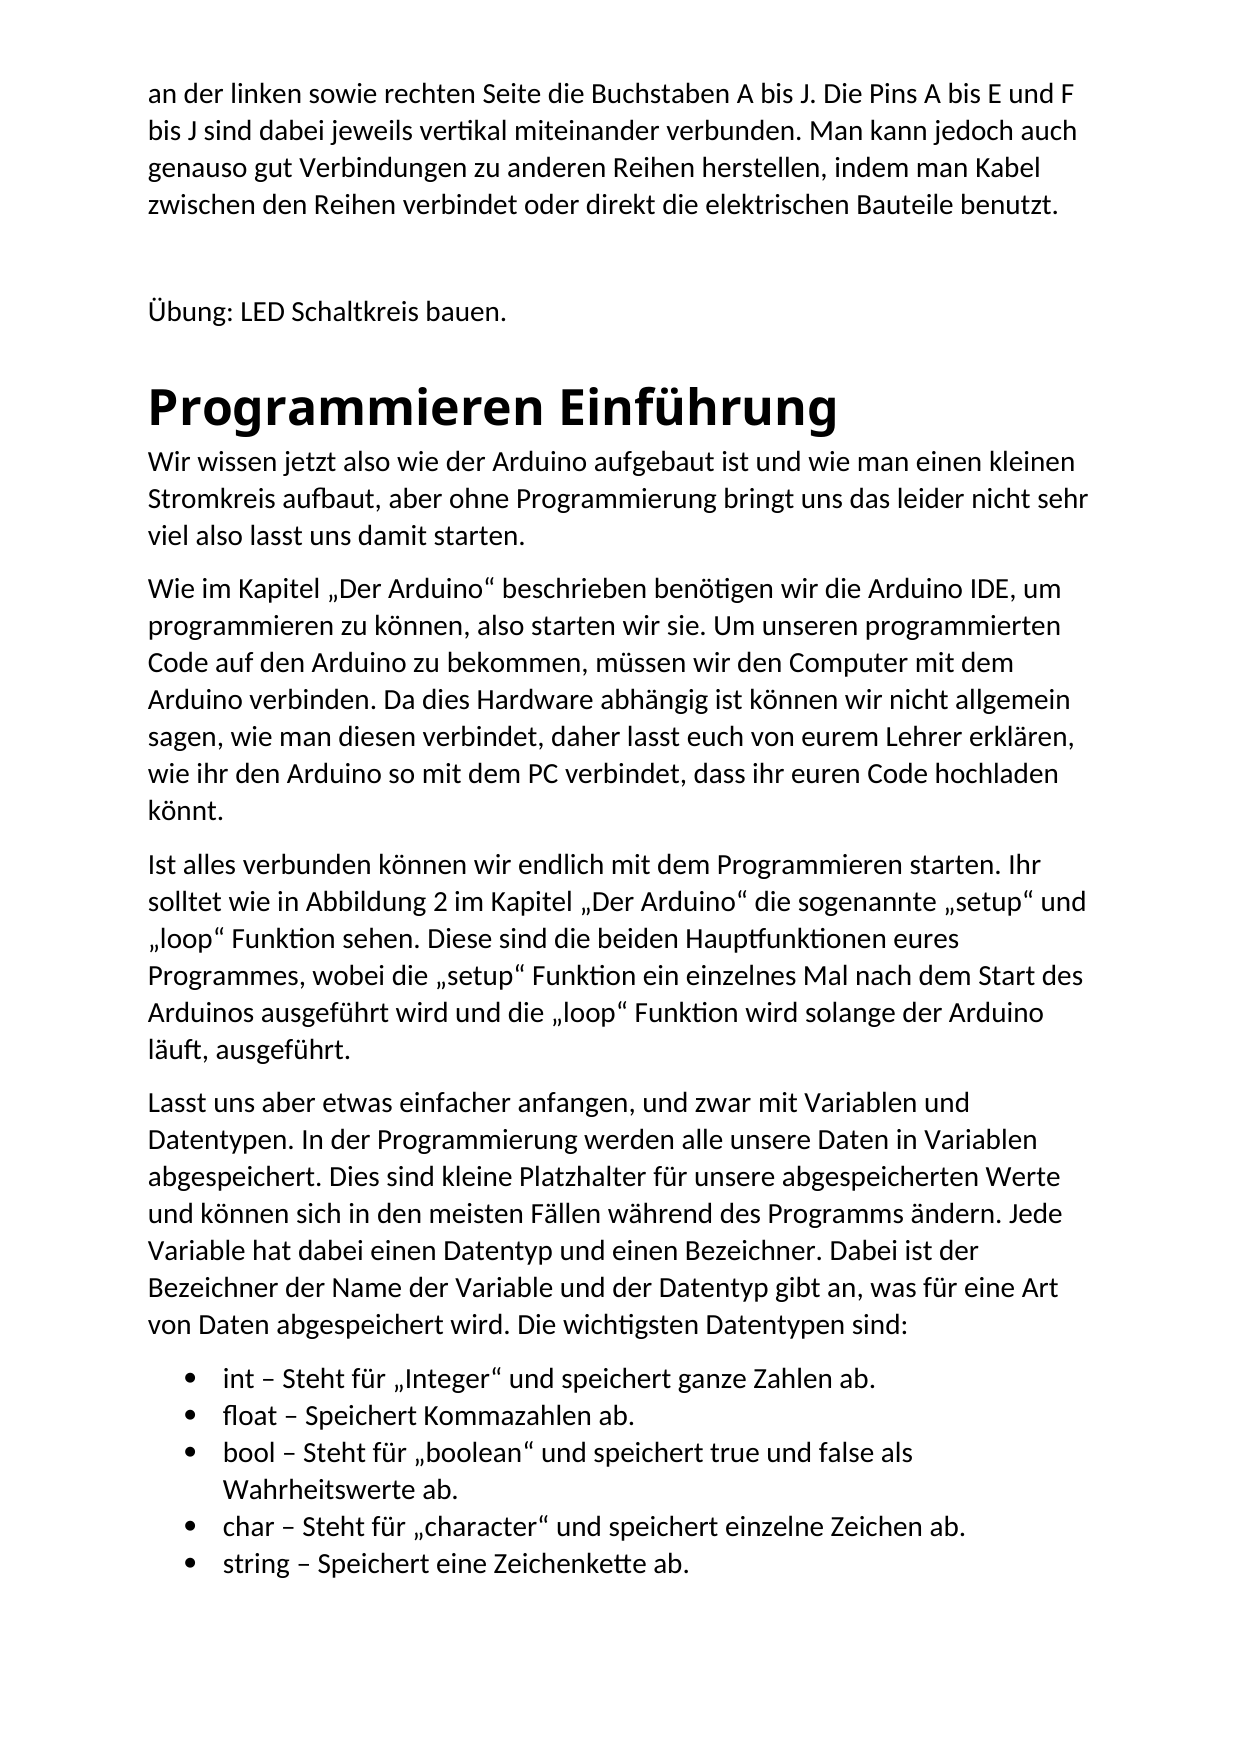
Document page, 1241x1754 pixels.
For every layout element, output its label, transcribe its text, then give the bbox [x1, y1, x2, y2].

text Übung: LED Schaltkreis bauen. [148, 293, 1093, 329]
text Wir wissen jetzt also wie der Arduino aufgebaut ist und wie man einen kleinen Stromkreis aufbaut, aber ohne Programmierung bringt uns das leider nicht sehr viel also lasst uns damit starten. [148, 443, 1093, 552]
list char – Steht für „character“ und speichert einzelne Zeichen ab. [185, 1508, 1093, 1543]
subtitle Programmieren Einführung [148, 372, 1093, 440]
text Ist alles verbunden können wir endlich mit dem Programmieren starten. Ihr solltet wie in Abbildung 2 im Kapitel „Der Arduino“ die sogenannte „setup“ und „loop“ Funktion sehen. Diese sind die beiden Hauptfunktionen eures Programmes, wobei die „setup“ Funktion ein einzelnes Mal nach dem Start des Arduinos ausgeführt wird und die „loop“ Funktion wird solange der Arduino läuft, ausgeführt. [148, 846, 1093, 1066]
text Lasst uns aber etwas einfacher anfangen, und zwar mit Variablen und Datentypen. In der Programmierung werden alle unsere Daten in Variablen abgespeichert. Dies sind kleine Platzhalter für unsere abgespeicherten Werte und können sich in den meisten Fällen während des Programms ändern. Jede Variable hat dabei einen Datentyp und einen Bezeichner. Dabei ist der Bezeichner der Name der Variable und der Datentyp gibt an, was für eine Art von Daten abgespeichert wird. Die wichtigsten Datentypen sind: [148, 1084, 1093, 1342]
text an der linken sowie rechten Seite die Buchstaben A bis J. Die Pins A bis E und F bis J sind dabei jeweils vertikal miteinander verbunden. Man kann jedoch auch genauso gut Verbindungen zu anderen Reihen herstellen, indem man Kabel zwischen den Reihen verbindet oder direkt die elektrischen Bauteile benutzt. [148, 75, 1093, 222]
list bool – Steht für „boolean“ und speichert true und false als Wahrheitswerte ab. [185, 1434, 1093, 1506]
list float – Speichert Kommazahlen ab. [185, 1397, 1093, 1432]
list string – Speichert eine Zeichenkette ab. [185, 1545, 1093, 1580]
list int – Steht für „Integer“ und speichert ganze Zahlen ab. [185, 1360, 1093, 1396]
text Wie im Kapitel „Der Arduino“ beschrieben benötigen wir die Arduino IDE, um programmieren zu können, also starten wir sie. Um unseren programmierten Code auf den Arduino zu bekommen, müssen wir den Computer mit dem Arduino verbinden. Da dies Hardware abhängig ist können wir nicht allgemein sagen, wie man diesen verbindet, daher lasst euch von eurem Lehrer erklären, wie ihr den Arduino so mit dem PC verbindet, dass ihr euren Code hochladen könnt. [148, 570, 1093, 828]
